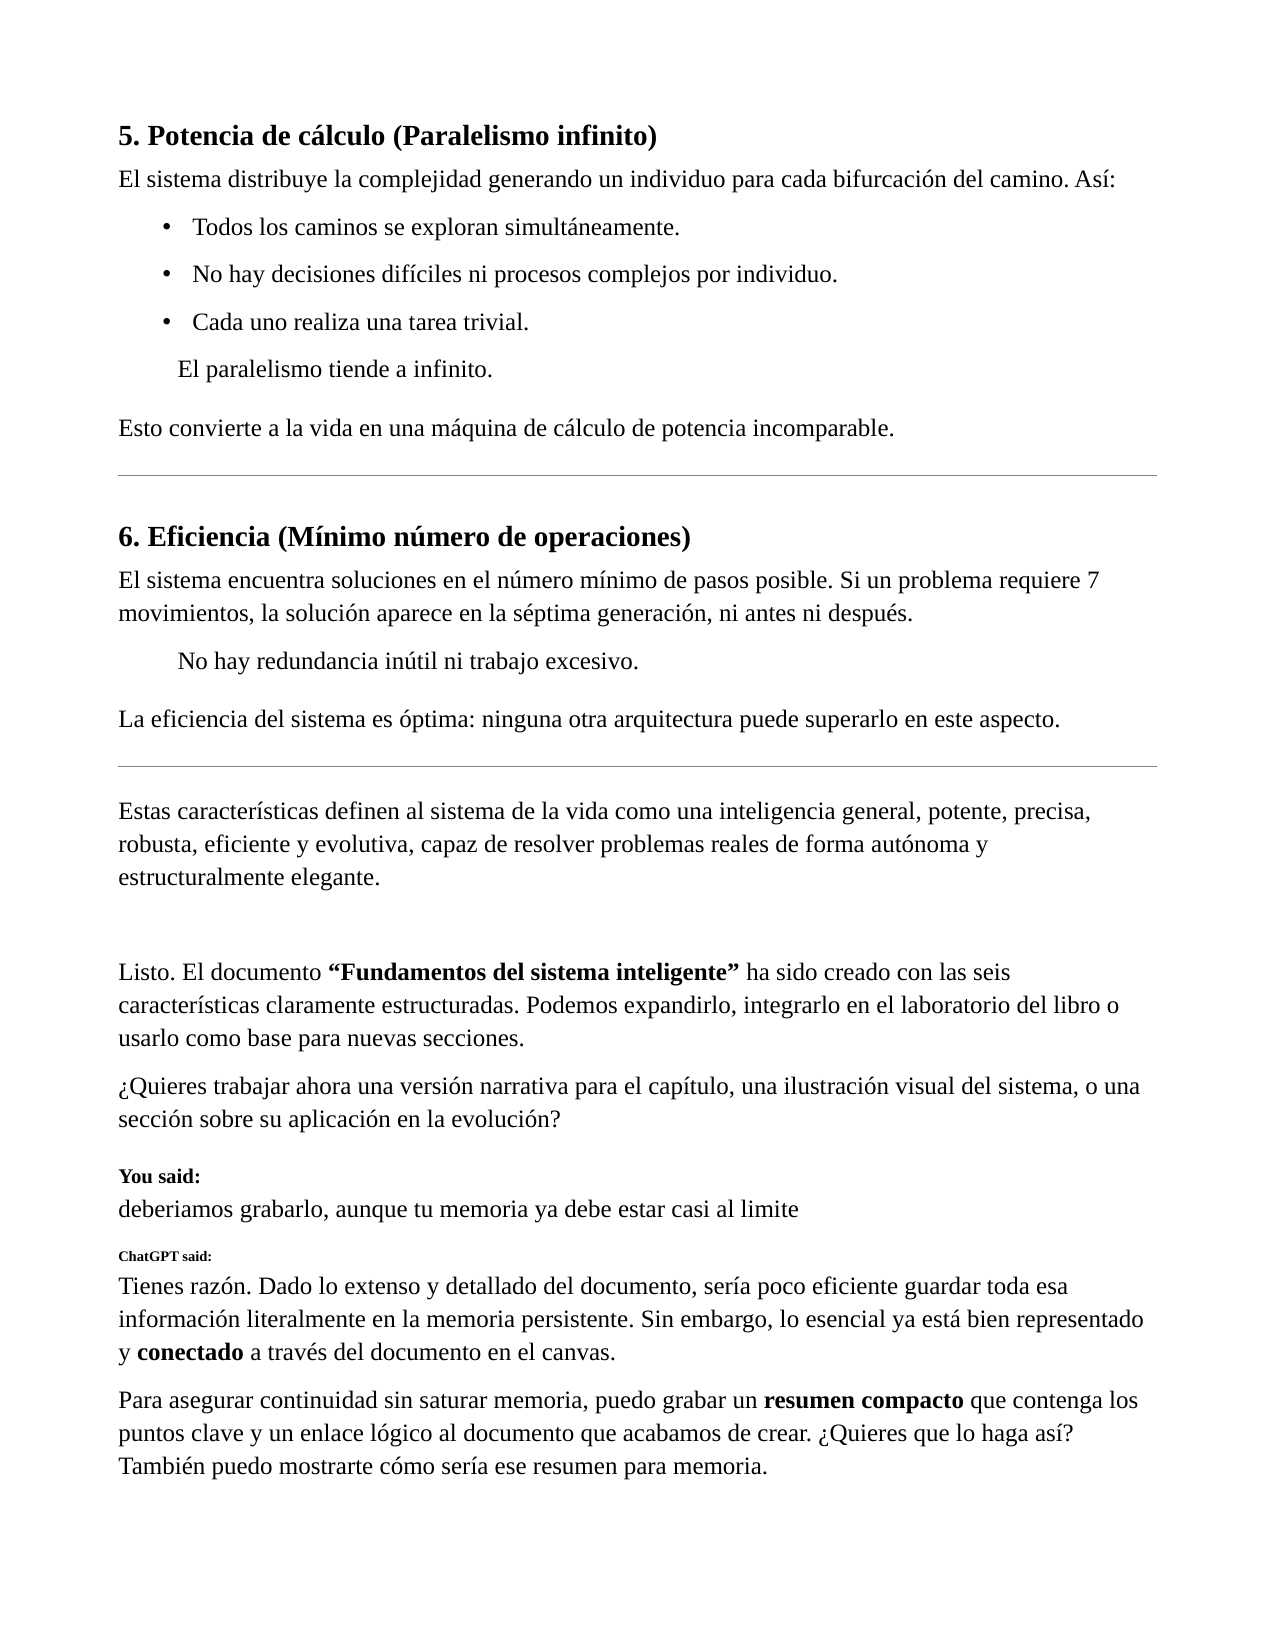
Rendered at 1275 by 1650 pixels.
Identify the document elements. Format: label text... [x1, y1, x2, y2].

text El sistema distribuye la complejidad generando un individuo para cada bifurcación del camino. Así: [118, 164, 1157, 193]
subtitle ChatGPT said: [118, 1248, 1157, 1265]
subtitle 5. Potencia de cálculo (Paralelismo infinito) [118, 118, 1157, 152]
text Estas características definen al sistema de la vida como una inteligencia general, potente, precisa, robusta, eficiente y evolutiva, capaz de resolver problemas reales de forma autónoma y estructuralmente elegante. [118, 796, 1157, 891]
subtitle 6. Eficiencia (Mínimo número de operaciones) [118, 519, 1157, 553]
text Esto convierte a la vida en una máquina de cálculo de potencia incomparable. [118, 413, 1157, 442]
text ¿Quieres trabajar ahora una versión narrativa para el capítulo, una ilustración visual del sistema, o una sección sobre su aplicación en la evolución? [118, 1071, 1157, 1133]
text La eficiencia del sistema es óptima: ninguna otra arquitectura puede superarlo en este aspecto. [118, 704, 1157, 733]
text Para asegurar continuidad sin saturar memoria, puedo grabar un resumen compacto que contenga los puntos clave y un enlace lógico al documento que acabamos de crear. ¿Quieres que lo haga así? También puedo mostrarte cómo sería ese resumen para memoria. [118, 1385, 1157, 1480]
text El paralelismo tiende a infinito. [177, 354, 1098, 383]
subtitle You said: [118, 1164, 1157, 1188]
text Listo. El documento “Fundamentos del sistema inteligente” ha sido creado con las seis características claramente estructuradas. Podemos expandirlo, integrarlo en el laboratorio del libro o usarlo como base para nuevas secciones. [118, 957, 1157, 1052]
text No hay redundancia inútil ni trabajo excesivo. [177, 646, 1098, 675]
list Cada uno realiza una tarea trivial. [162, 307, 1157, 336]
list No hay decisiones difíciles ni procesos complejos por individuo. [162, 259, 1157, 288]
text deberiamos grabarlo, aunque tu memoria ya debe estar casi al limite [118, 1194, 1157, 1223]
list Todos los caminos se exploran simultáneamente. [162, 212, 1157, 241]
text El sistema encuentra soluciones en el número mínimo de pasos posible. Si un problema requiere 7 movimientos, la solución aparece en la séptima generación, ni antes ni después. [118, 565, 1157, 627]
text Tienes razón. Dado lo extenso y detallado del documento, sería poco eficiente guardar toda esa información literalmente en la memoria persistente. Sin embargo, lo esencial ya está bien representado y conectado a través del documento en el canvas. [118, 1271, 1157, 1366]
